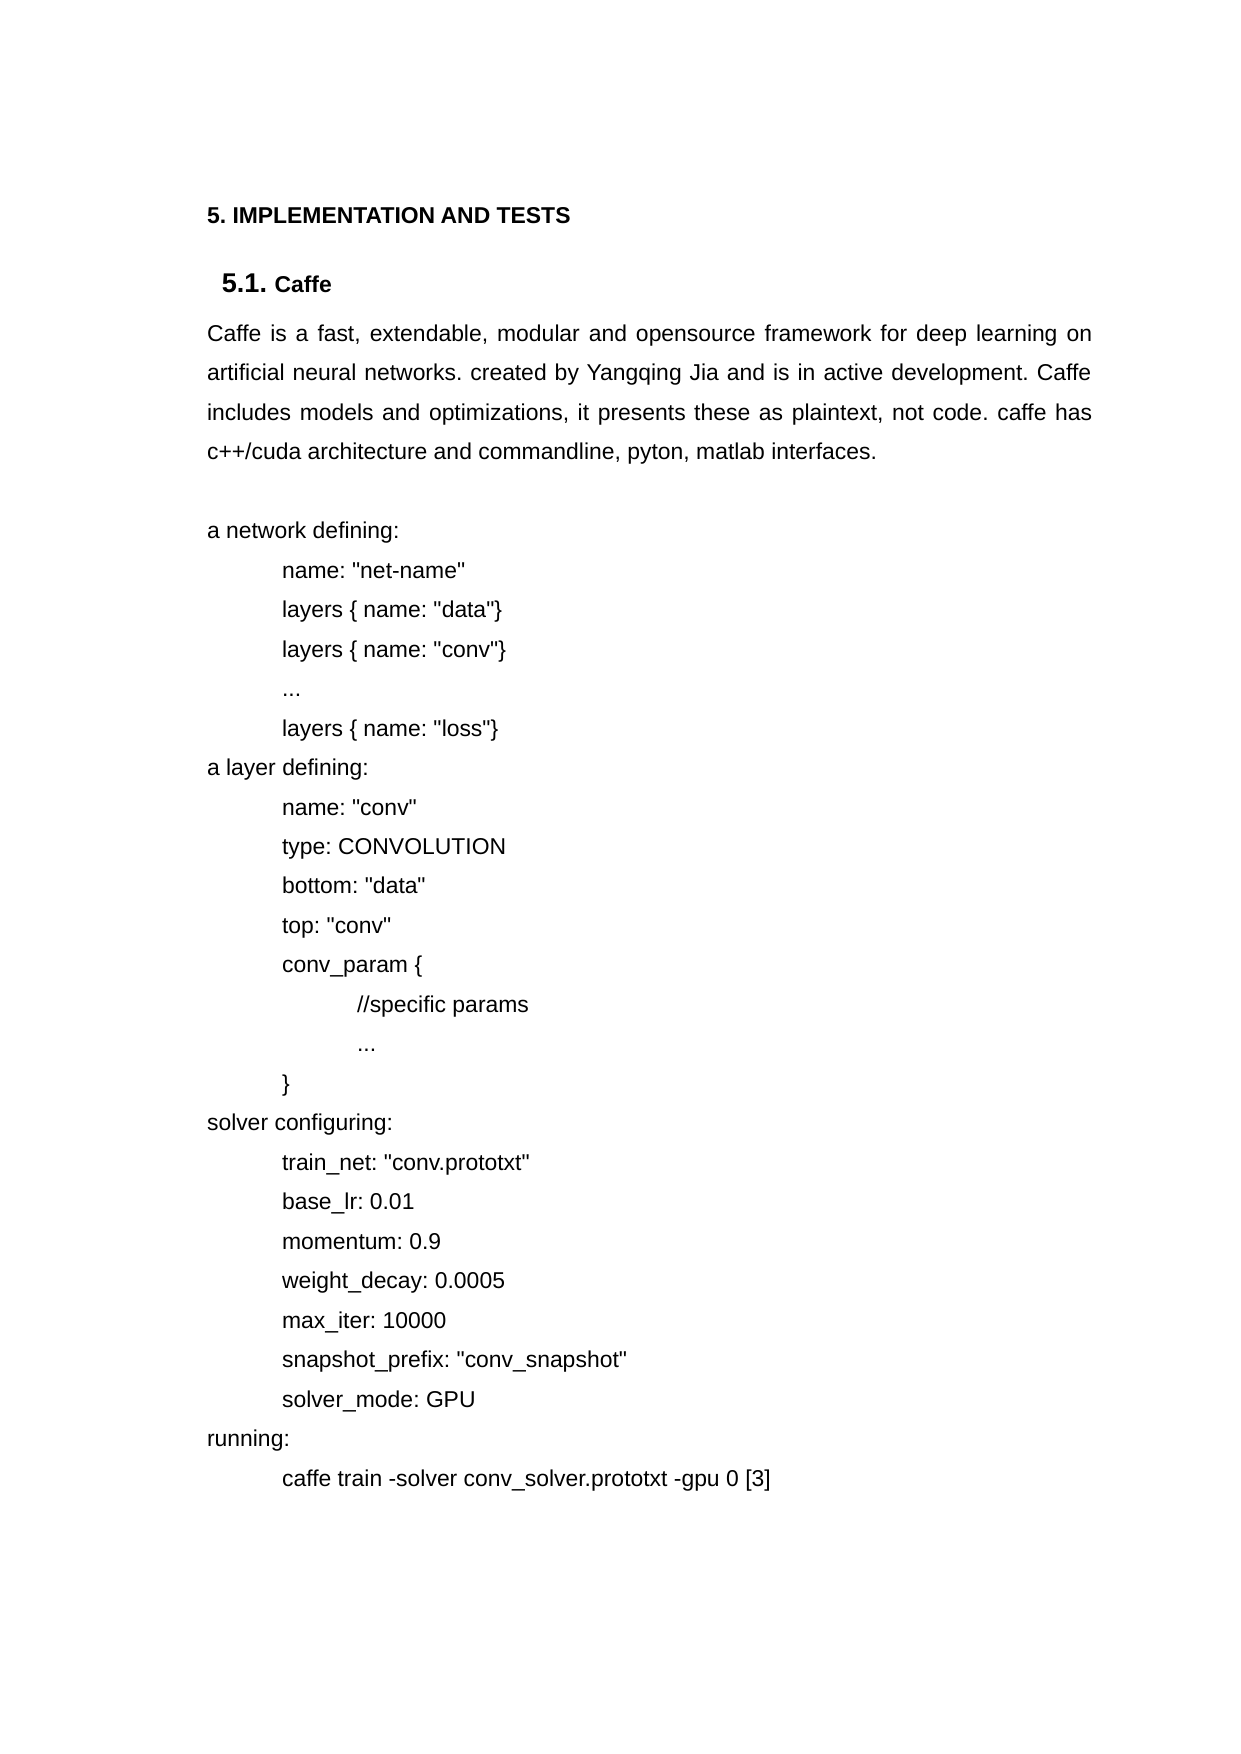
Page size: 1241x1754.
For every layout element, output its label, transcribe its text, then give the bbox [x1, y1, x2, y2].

text caffe train -solver conv_solver.prototxt -gpu 0 [3] [207, 1465, 1092, 1491]
text //specific params [207, 991, 1092, 1017]
text solver configuring: [207, 1109, 1092, 1136]
text ... [207, 675, 1092, 701]
text Caffe is a fast, extendable, modular and opensource framework for deep learning on artificial neural networks. created by Yangqing Jia and is in active development. Caffe includes models and optimizations, it presents these as plaintext, not code. caffe has c++/cuda architecture and commandline, pyton, matlab interfaces. [207, 320, 1092, 464]
text layers { name: "conv"} [207, 636, 1092, 662]
text a layer defining: [207, 754, 1092, 780]
text name: "conv" [207, 793, 1092, 820]
text train_net: "conv.prototxt" [207, 1149, 1092, 1175]
text } [207, 1070, 1092, 1096]
text conv_param { [207, 951, 1092, 978]
subtitle IMPLEMENTATION AND TESTS [207, 202, 1092, 228]
subtitle Caffe [222, 267, 1092, 298]
text ... [207, 1030, 1092, 1057]
text base_lr: 0.01 [207, 1188, 1092, 1215]
text a network defining: [207, 517, 1092, 543]
text name: "net-name" [207, 557, 1092, 583]
text weight_decay: 0.0005 [207, 1267, 1092, 1294]
text top: "conv" [207, 912, 1092, 938]
text snapshot_prefix: "conv_snapshot" [207, 1346, 1092, 1373]
text layers { name: "loss"} [207, 714, 1092, 741]
text momentum: 0.9 [207, 1228, 1092, 1254]
text running: [207, 1425, 1092, 1452]
text solver_mode: GPU [207, 1386, 1092, 1412]
text bottom: "data" [207, 872, 1092, 899]
text type: CONVOLUTION [207, 833, 1092, 859]
text max_iter: 10000 [207, 1307, 1092, 1333]
text layers { name: "data"} [207, 596, 1092, 622]
